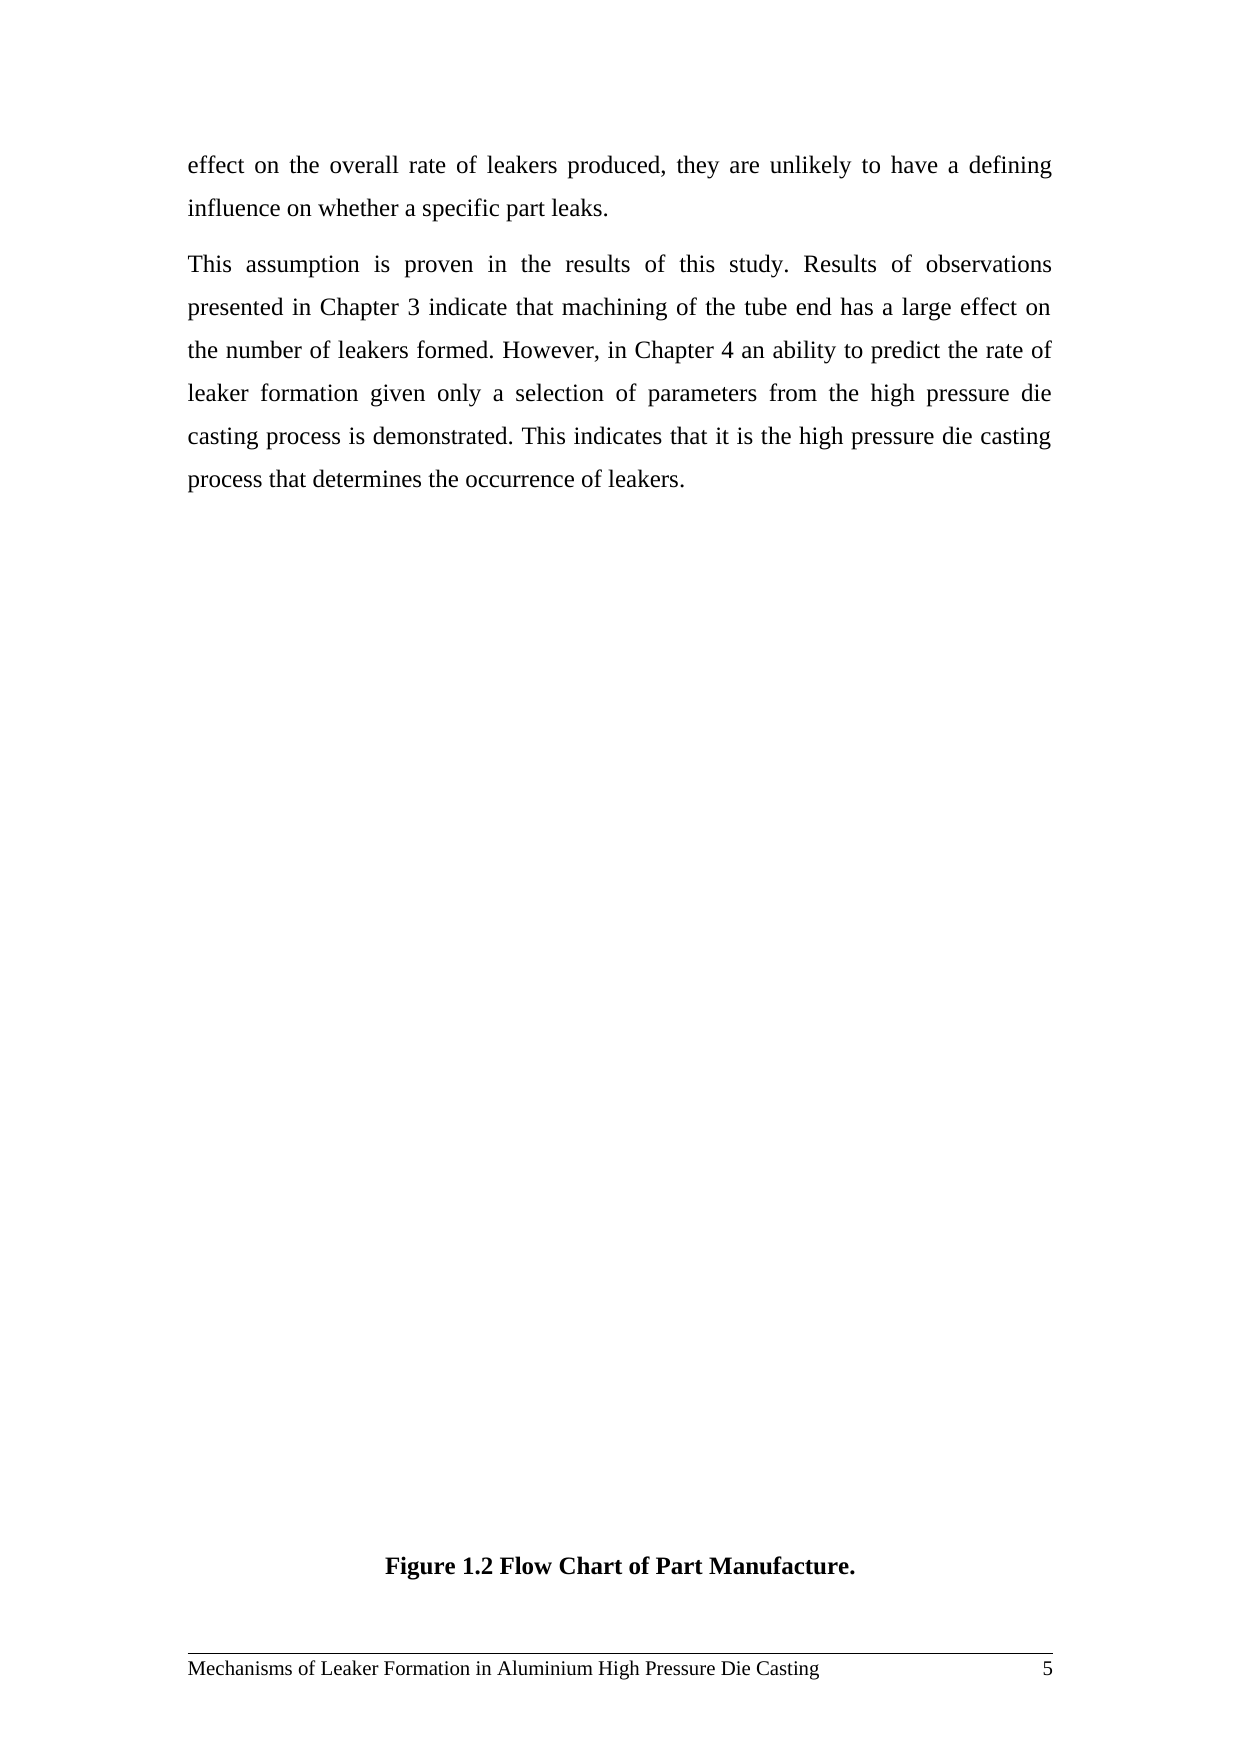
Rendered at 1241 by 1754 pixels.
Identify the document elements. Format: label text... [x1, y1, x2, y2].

text effect on the overall rate of leakers produced, they are unlikely to have a defining influence on whether a specific part leaks. [187, 150, 1053, 222]
text Figure 1.2 Flow Chart of Part Manufacture. [187, 1551, 1053, 1580]
text This assumption is proven in the results of this study. Results of observations presented in Chapter 3 indicate that machining of the tube end has a large effect on the number of leakers formed. However, in Chapter 4 an ability to predict the rate of leaker formation given only a selection of parameters from the high pressure die casting process is demonstrated. This indicates that it is the high pressure die casting process that determines the occurrence of leakers. [187, 249, 1053, 493]
